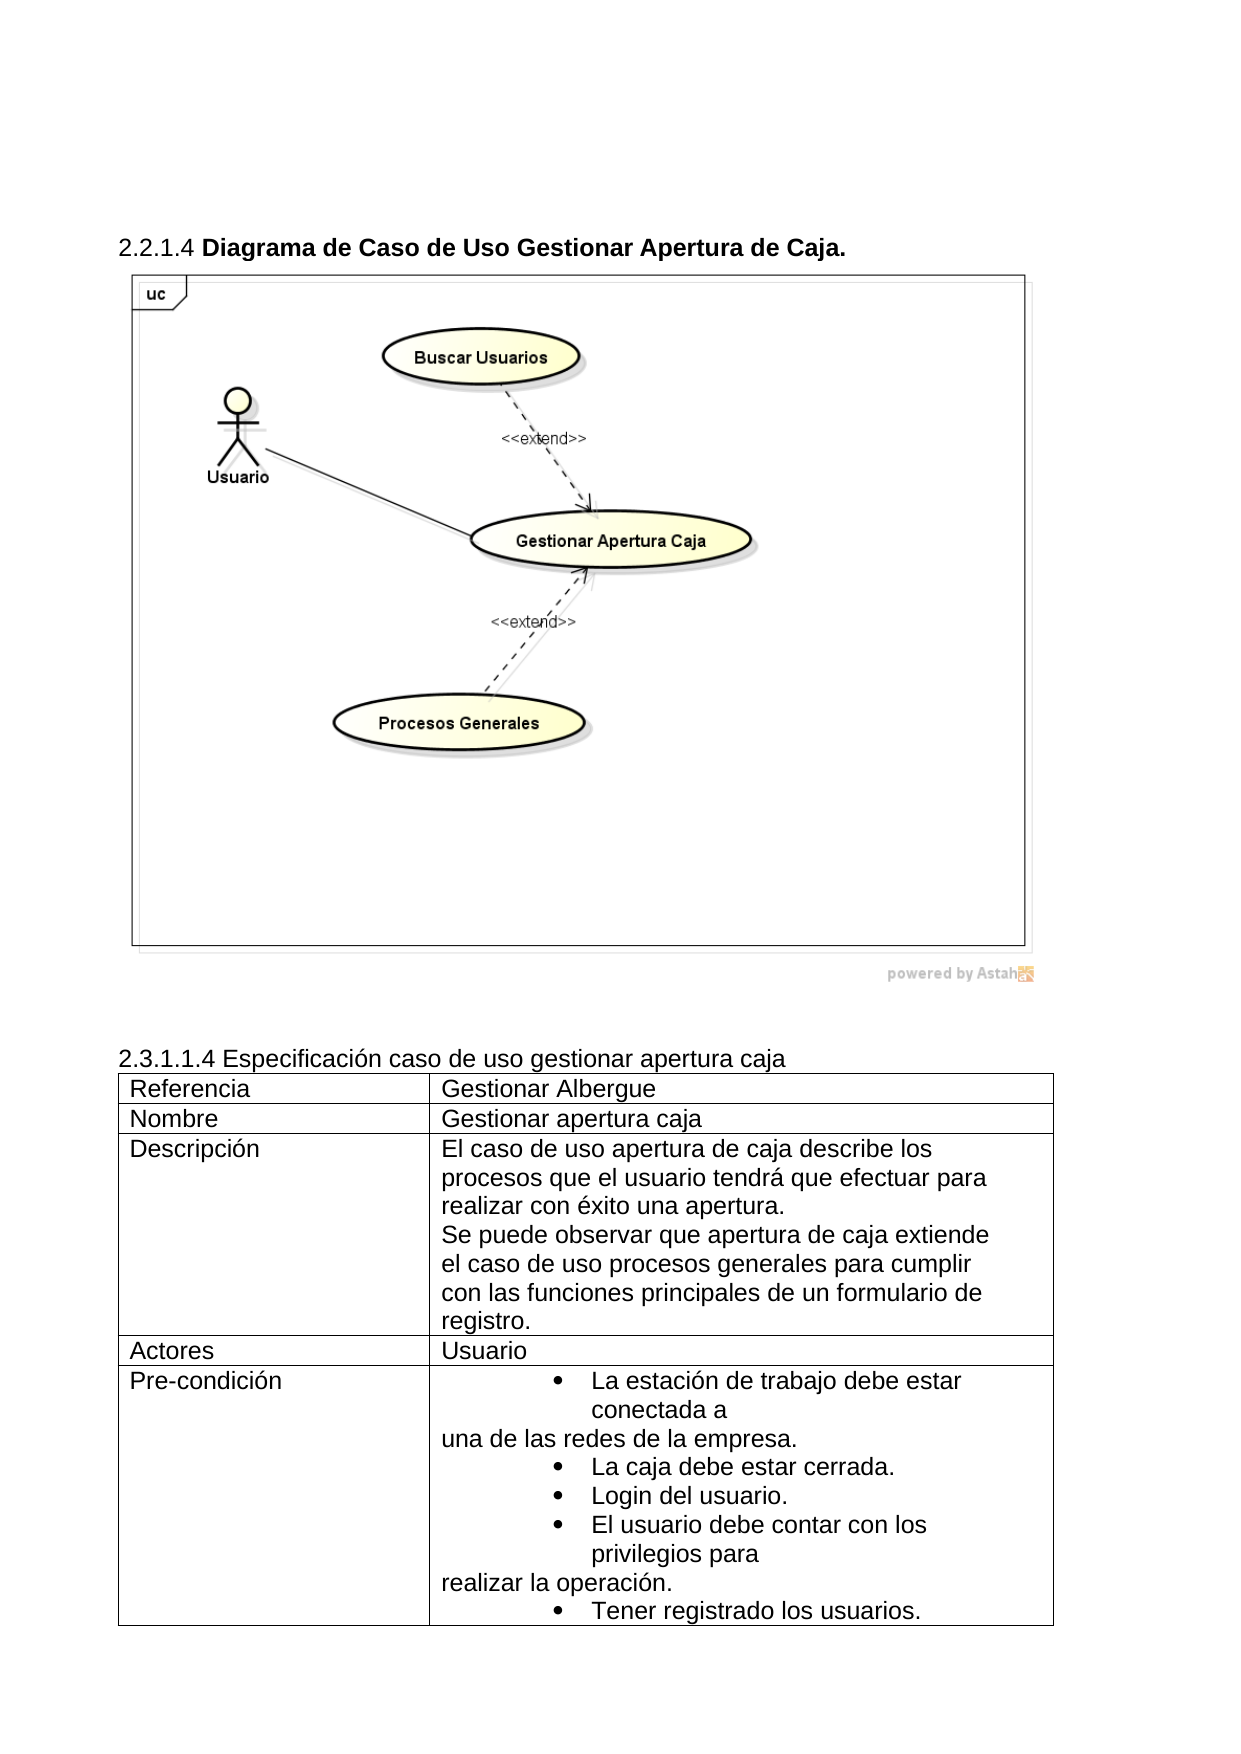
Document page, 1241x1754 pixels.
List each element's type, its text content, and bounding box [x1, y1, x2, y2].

table_cell Descripción [119, 1134, 429, 1335]
table_cell Nombre [119, 1104, 429, 1133]
table_cell La estación de trabajo debe estar conectada a una de las redes de la empresa. La caja debe estar cerrada. Login del usuario. El usuario debe contar con los privilegios para realizar la operación. Tener registrado los usuarios. [430, 1366, 1053, 1625]
table_cell Pre-condición [119, 1366, 429, 1625]
text 2.3.1.1.4 Especificación caso de uso gestionar apertura caja [118, 1044, 1122, 1073]
table_cell Gestionar apertura caja [430, 1104, 1053, 1133]
table_cell El caso de uso apertura de caja describe los procesos que el usuario tendrá que efectuar para realizar con éxito una apertura. Se puede observar que apertura de caja extiende el caso de uso procesos generales para cumplir con las funciones principales de un formulario de registro. [430, 1134, 1053, 1335]
table_cell Actores [119, 1336, 429, 1365]
table_header Referencia [119, 1074, 429, 1103]
table_header Gestionar Albergue [430, 1074, 1053, 1103]
table_cell Usuario [430, 1336, 1053, 1365]
text 2.2.1.4 Diagrama de Caso de Uso Gestionar Apertura de Caja. [118, 233, 1122, 262]
